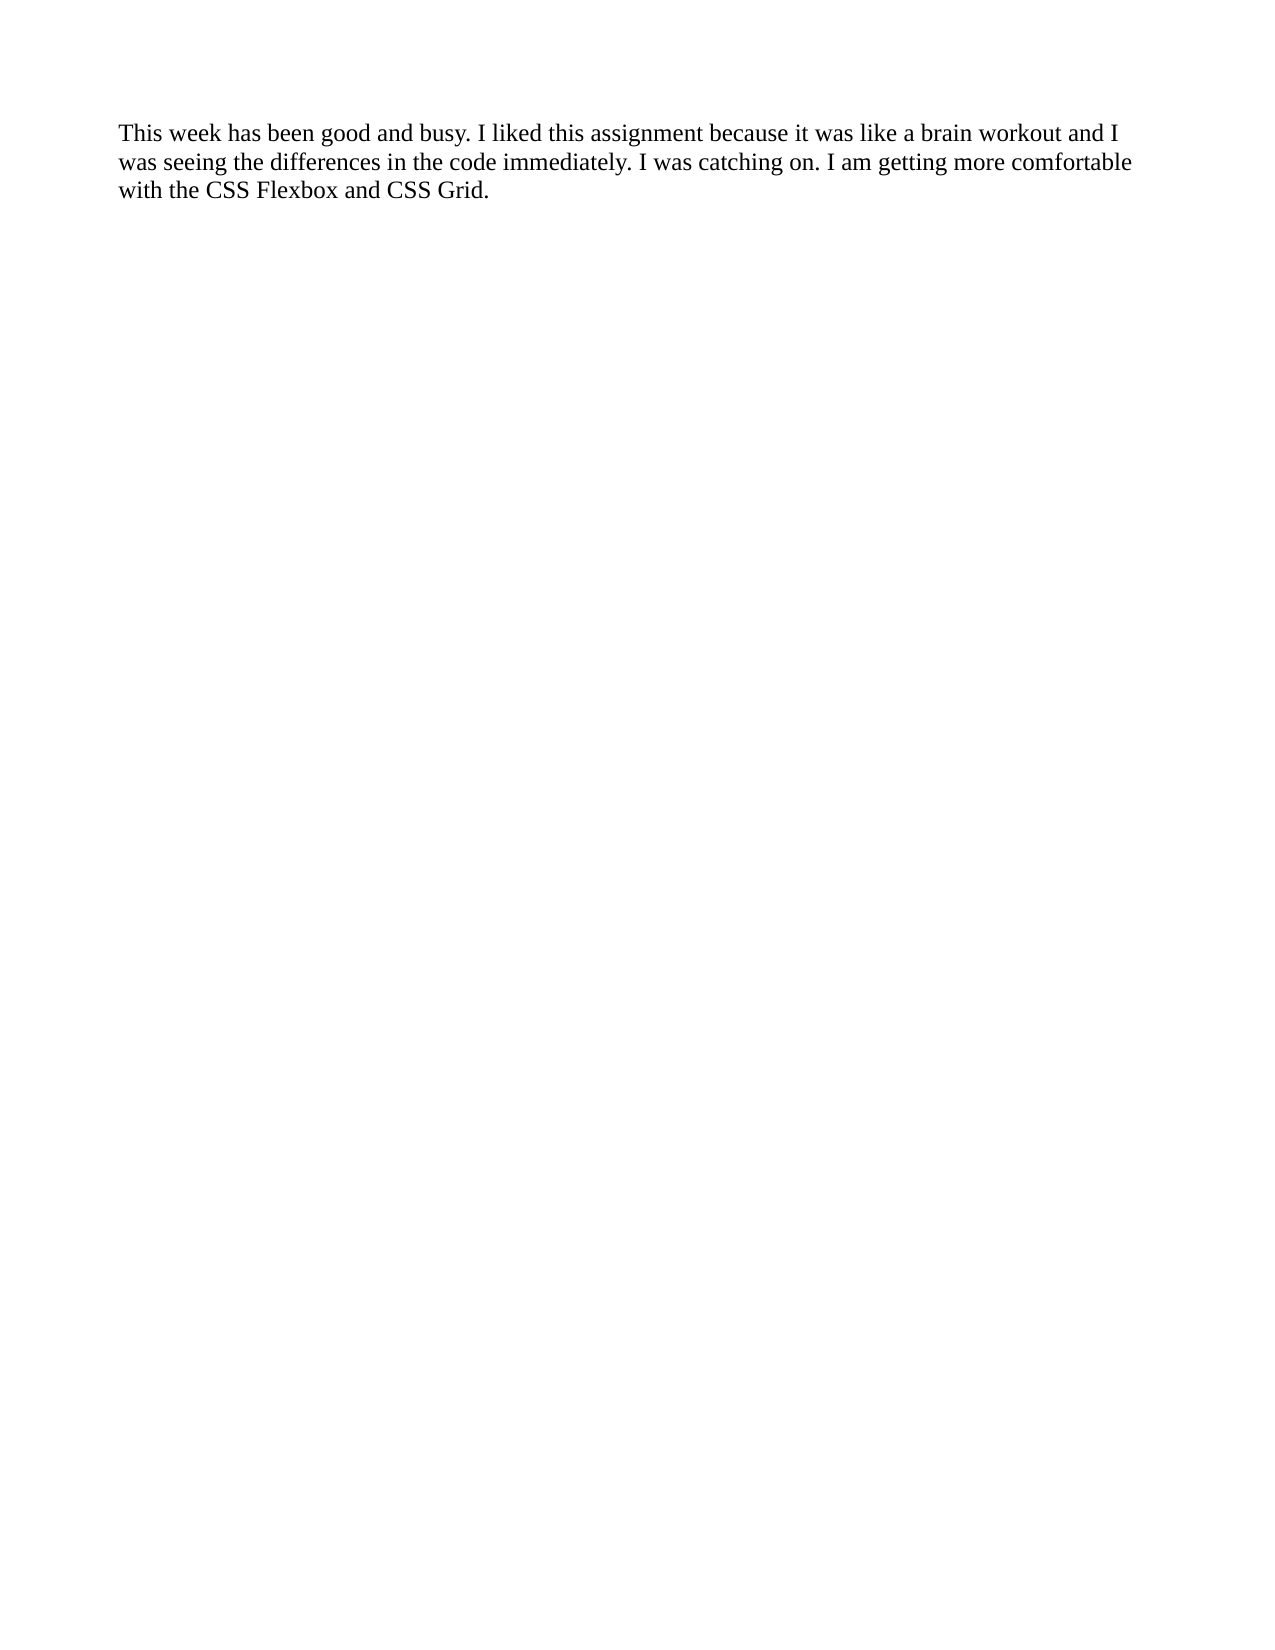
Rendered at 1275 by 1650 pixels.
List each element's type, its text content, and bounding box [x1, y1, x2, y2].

text This week has been good and busy. I liked this assignment because it was like a brain workout and I was seeing the differences in the code immediately. I was catching on. I am getting more comfortable with the CSS Flexbox and CSS Grid. [118, 118, 1157, 204]
